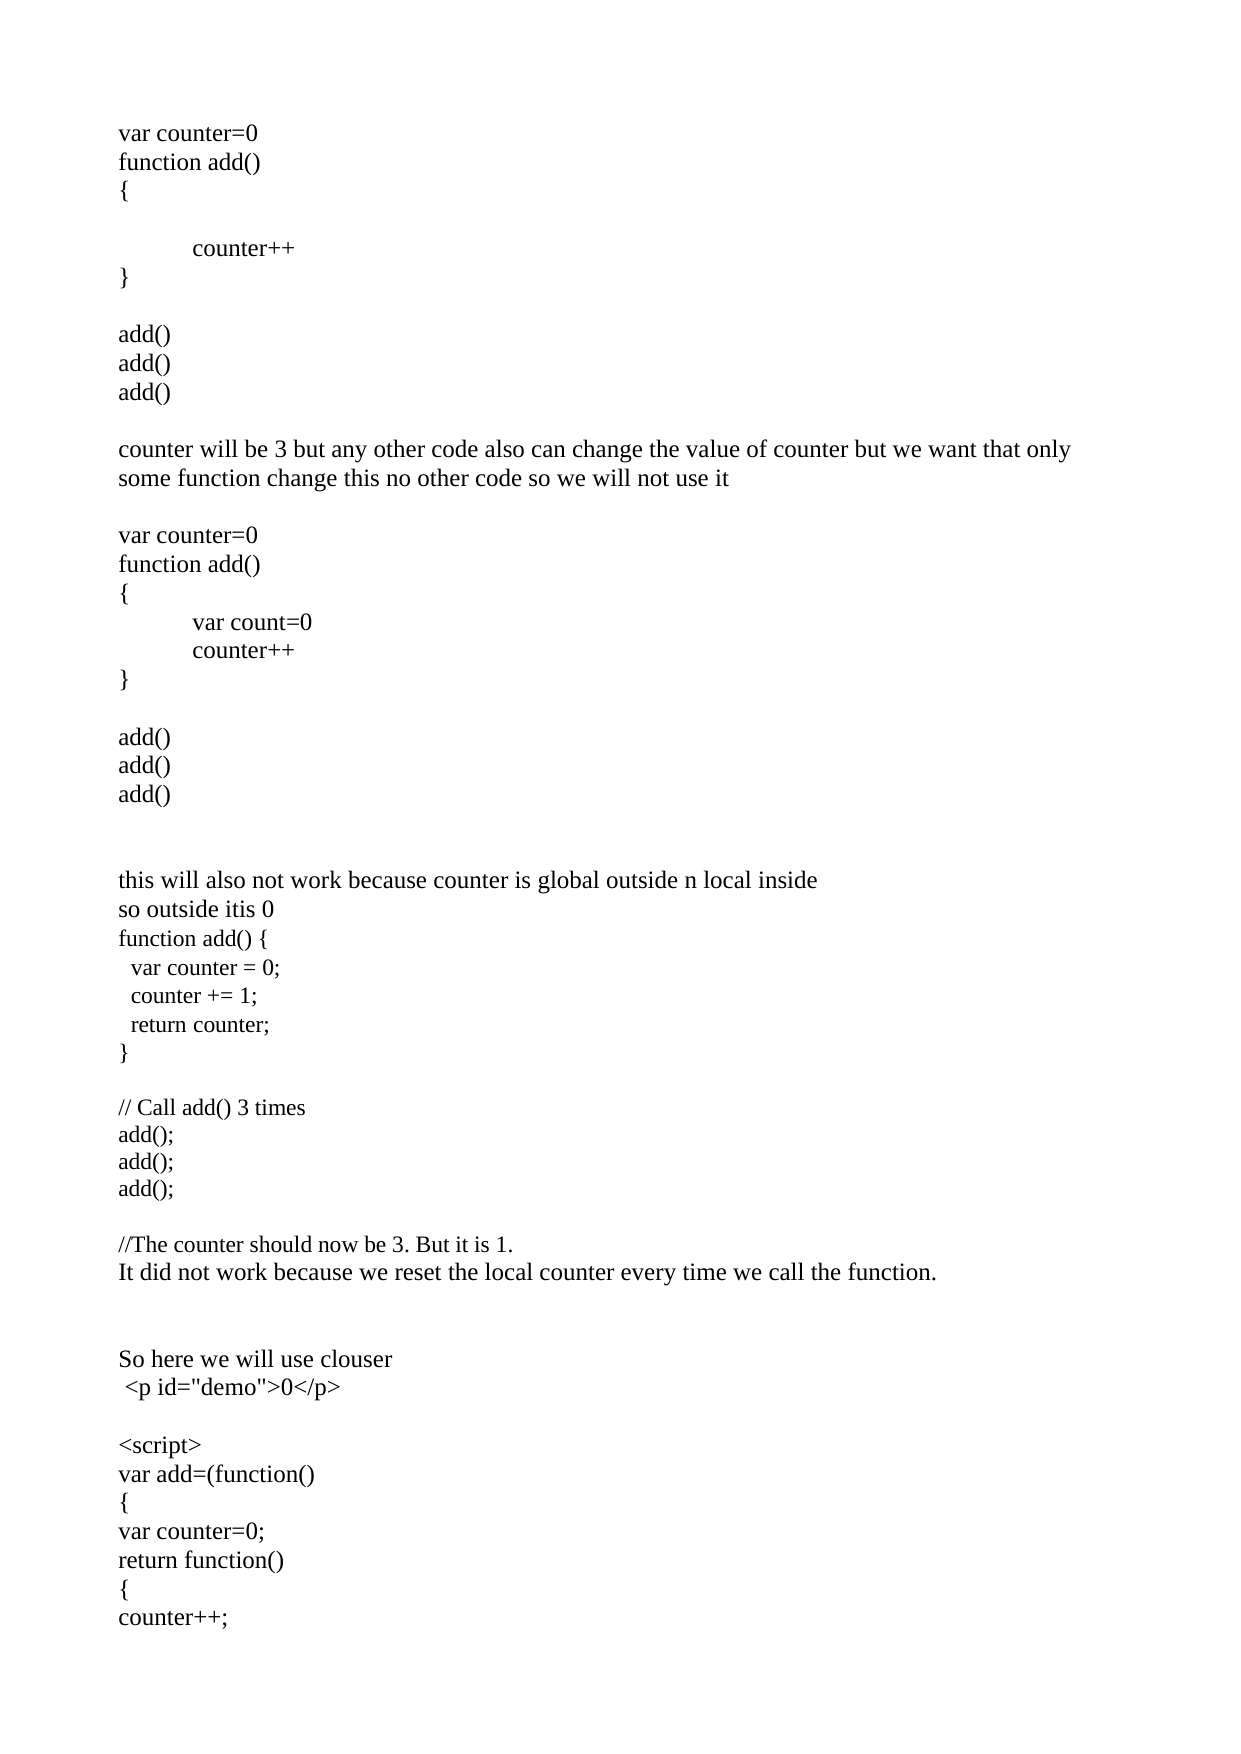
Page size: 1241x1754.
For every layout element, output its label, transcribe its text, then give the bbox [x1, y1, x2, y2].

text It did not work because we reset the local counter every time we call the function. [118, 1257, 1122, 1286]
text { [118, 1487, 1122, 1516]
text add() [118, 751, 1122, 779]
text counter will be 3 but any other code also can change the value of counter but we want that only some function change this no other code so we will not use it [118, 434, 1122, 492]
text function add() { var counter = 0; counter += 1; return counter; } // Call add() 3 times add(); add(); add(); //The counter should now be 3. But it is 1. [118, 923, 1122, 1257]
text } [118, 664, 1122, 693]
text var add=(function() [118, 1459, 1122, 1487]
text counter++ [118, 636, 1122, 664]
text function add() [118, 147, 1122, 176]
text var counter=0; [118, 1516, 1122, 1545]
text { [118, 1574, 1122, 1602]
text function add() [118, 549, 1122, 578]
text } [118, 262, 1122, 291]
text so outside itis 0 [118, 894, 1122, 923]
text counter++ [118, 233, 1122, 262]
text add() [118, 319, 1122, 348]
text { [118, 176, 1122, 233]
text return function() [118, 1545, 1122, 1574]
text this will also not work because counter is global outside n local inside [118, 866, 1122, 894]
text add() [118, 722, 1122, 751]
text <p id="demo">0</p> [118, 1372, 1122, 1401]
text add() [118, 348, 1122, 377]
text <script> [118, 1430, 1122, 1459]
text var counter=0 [118, 118, 1122, 147]
text { var count=0 [118, 578, 1122, 636]
text add() [118, 377, 1122, 406]
text counter++; [118, 1602, 1122, 1631]
text var counter=0 [118, 521, 1122, 549]
text So here we will use clouser [118, 1344, 1122, 1372]
text add() [118, 779, 1122, 808]
